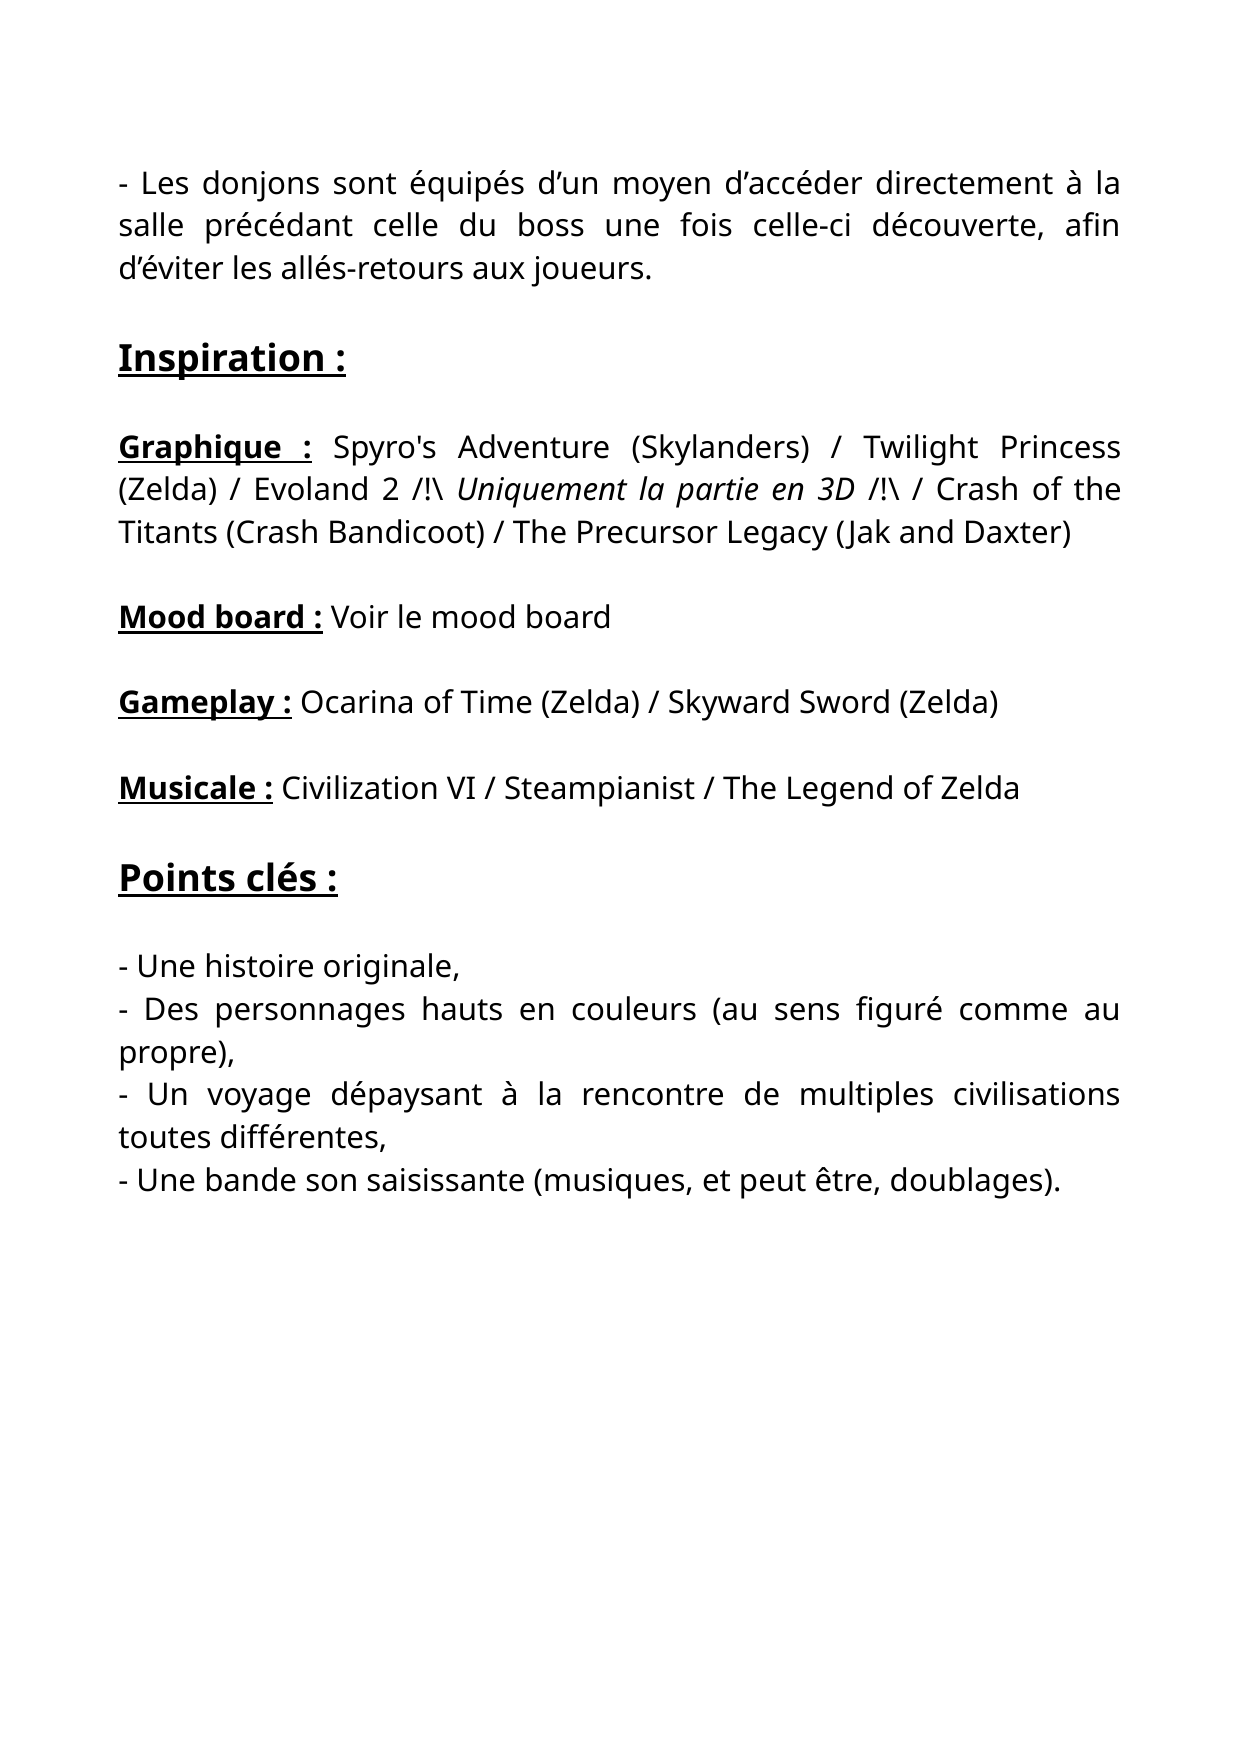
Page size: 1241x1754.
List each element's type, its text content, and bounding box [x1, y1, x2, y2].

text Gameplay : Ocarina of Time (Zelda) / Skyward Sword (Zelda) [118, 680, 1122, 723]
text - Une histoire originale, [118, 944, 1122, 987]
text - Les donjons sont équipés d’un moyen d’accéder directement à la salle précédant celle du boss une fois celle-ci découverte, afin d’éviter les allés-retours aux joueurs. [118, 161, 1122, 288]
text - Des personnages hauts en couleurs (au sens figuré comme au propre), [118, 987, 1122, 1072]
text - Un voyage dépaysant à la rencontre de multiples civilisations toutes différentes, [118, 1072, 1122, 1157]
text Mood board : Voir le mood board [118, 595, 1122, 638]
text Musicale : Civilization VI / Steampianist / The Legend of Zelda [118, 766, 1122, 808]
text Points clés : [118, 851, 1122, 902]
text - Une bande son saisissante (musiques, et peut être, doublages). [118, 1157, 1122, 1200]
text Inspiration : [118, 331, 1122, 382]
text Graphique : Spyro's Adventure (Skylanders) / Twilight Princess (Zelda) / Evoland 2 /!\ Uniquement la partie en 3D /!\ / Crash of the Titants (Crash Bandicoot) / The Precursor Legacy (Jak and Daxter) [118, 425, 1122, 553]
